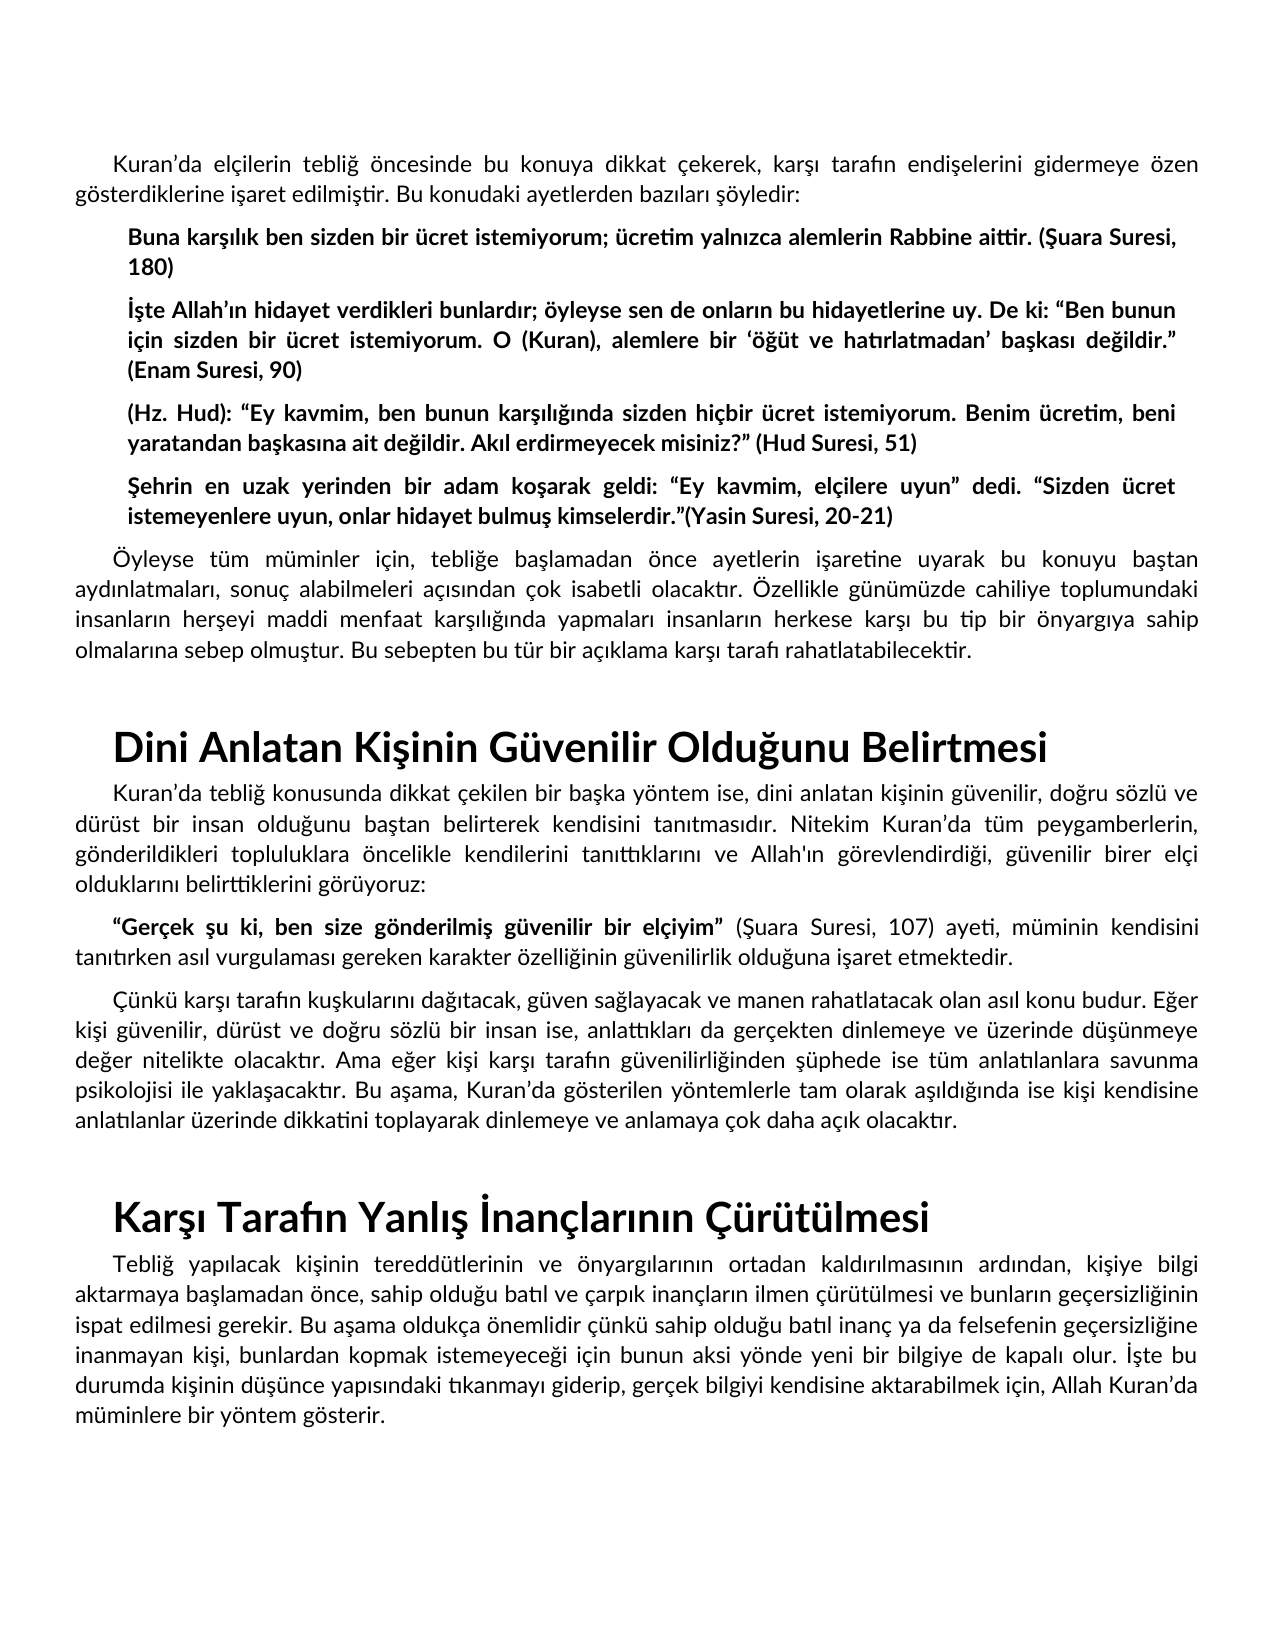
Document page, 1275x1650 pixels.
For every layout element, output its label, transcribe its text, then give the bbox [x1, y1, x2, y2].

subtitle Karşı Tarafın Yanlış İnançlarının Çürütülmesi [112, 1192, 1200, 1242]
text (Hz. Hud): “Ey kavmim, ben bunun karşılığında sizden hiçbir ücret istemiyorum. Benim ücretim, beni yaratandan başkasına ait değildir. Akıl erdirmeyecek misiniz?” (Hud Suresi, 51) [127, 399, 1177, 457]
text Kuran’da tebliğ konusunda dikkat çekilen bir başka yöntem ise, dini anlatan kişinin güvenilir, doğru sözlü ve dürüst bir insan olduğunu baştan belirterek kendisini tanıtmasıdır. Nitekim Kuran’da tüm peygamberlerin, gönderildikleri topluluklara öncelikle kendilerini tanıttıklarını ve Allah'ın görevlendirdiği, güvenilir birer elçi olduklarını belirttiklerini görüyoruz: [75, 779, 1200, 897]
text Kuran’da elçilerin tebliğ öncesinde bu konuya dikkat çekerek, karşı tarafın endişelerini gidermeye özen gösterdiklerine işaret edilmiştir. Bu konudaki ayetlerden bazıları şöyledir: [75, 150, 1200, 208]
text Şehrin en uzak yerinden bir adam koşarak geldi: “Ey kavmim, elçilere uyun” dedi. “Sizden ücret istemeyenlere uyun, onlar hidayet bulmuş kimselerdir.”(Yasin Suresi, 20-21) [127, 472, 1177, 529]
subtitle Dini Anlatan Kişinin Güvenilir Olduğunu Belirtmesi [112, 721, 1200, 771]
text “Gerçek şu ki, ben size gönderilmiş güvenilir bir elçiyim” (Şuara Suresi, 107) ayeti, müminin kendisini tanıtırken asıl vurgulaması gereken karakter özelliğinin güvenilirlik olduğuna işaret etmektedir. [75, 912, 1200, 970]
text Tebliğ yapılacak kişinin tereddütlerinin ve önyargılarının ortadan kaldırılmasının ardından, kişiye bilgi aktarmaya başlamadan önce, sahip olduğu batıl ve çarpık inançların ilmen çürütülmesi ve bunların geçersizliğinin ispat edilmesi gerekir. Bu aşama oldukça önemlidir çünkü sahip olduğu batıl inanç ya da felsefenin geçersizliğine inanmayan kişi, bunlardan kopmak istemeyeceği için bunun aksi yönde yeni bir bilgiye de kapalı olur. İşte bu durumda kişinin düşünce yapısındaki tıkanmayı giderip, gerçek bilgiyi kendisine aktarabilmek için, Allah Kuran’da müminlere bir yöntem gösterir. [75, 1250, 1200, 1428]
text Çünkü karşı tarafın kuşkularını dağıtacak, güven sağlayacak ve manen rahatlatacak olan asıl konu budur. Eğer kişi güvenilir, dürüst ve doğru sözlü bir insan ise, anlattıkları da gerçekten dinlemeye ve üzerinde düşünmeye değer nitelikte olacaktır. Ama eğer kişi karşı tarafın güvenilirliğinden şüphede ise tüm anlatılanlara savunma psikolojisi ile yaklaşacaktır. Bu aşama, Kuran’da gösterilen yöntemlerle tam olarak aşıldığında ise kişi kendisine anlatılanlar üzerinde dikkatini toplayarak dinlemeye ve anlamaya çok daha açık olacaktır. [75, 985, 1200, 1134]
text Öyleyse tüm müminler için, tebliğe başlamadan önce ayetlerin işaretine uyarak bu konuyu baştan aydınlatmaları, sonuç alabilmeleri açısından çok isabetli olacaktır. Özellikle günümüzde cahiliye toplumundaki insanların herşeyi maddi menfaat karşılığında yapmaları insanların herkese karşı bu tip bir önyargıya sahip olmalarına sebep olmuştur. Bu sebepten bu tür bir açıklama karşı tarafı rahatlatabilecektir. [75, 545, 1200, 663]
text İşte Allah’ın hidayet verdikleri bunlardır; öyleyse sen de onların bu hidayetlerine uy. De ki: “Ben bunun için sizden bir ücret istemiyorum. O (Kuran), alemlere bir ‘öğüt ve hatırlatmadan’ başkası değildir.” (Enam Suresi, 90) [127, 296, 1177, 384]
text Buna karşılık ben sizden bir ücret istemiyorum; ücretim yalnızca alemlerin Rabbine aittir. (Şuara Suresi, 180) [127, 223, 1177, 281]
